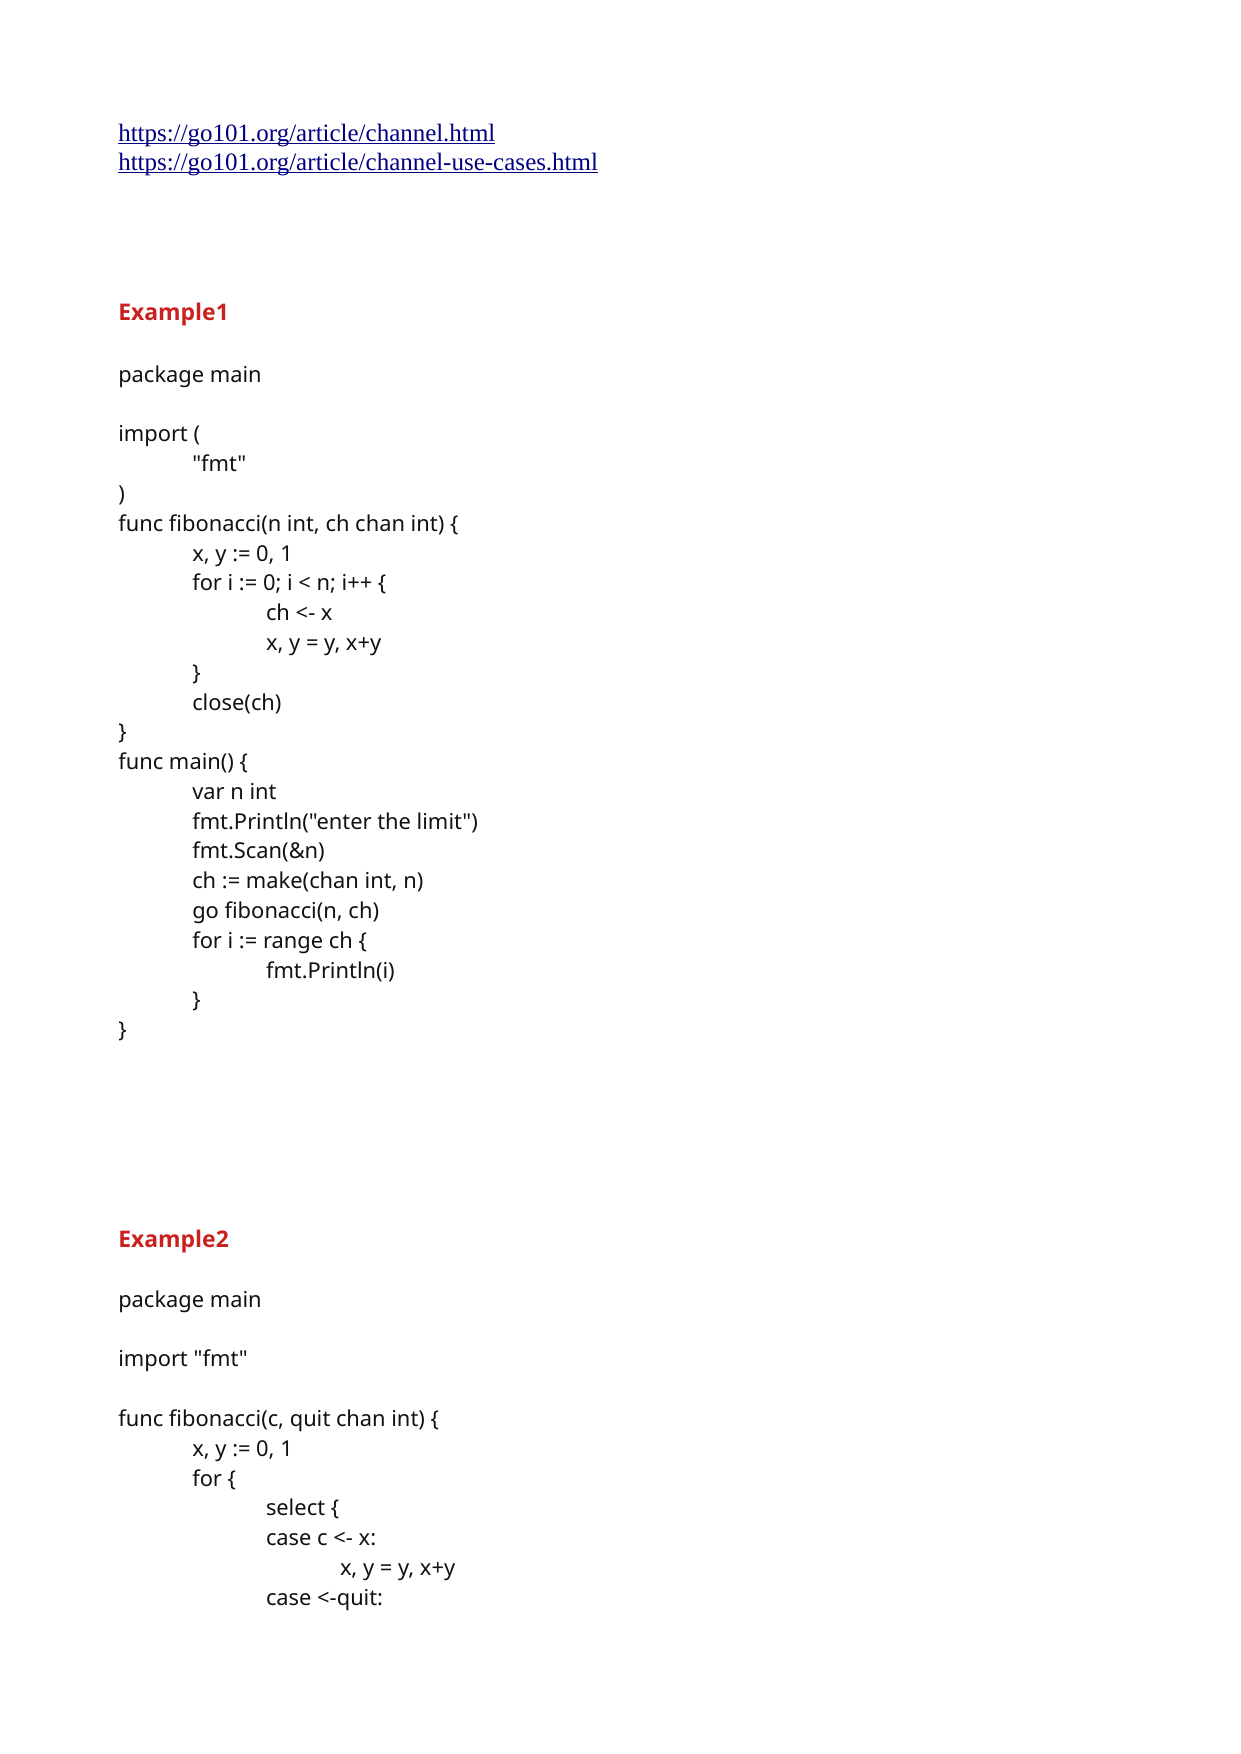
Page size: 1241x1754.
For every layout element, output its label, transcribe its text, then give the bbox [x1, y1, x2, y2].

text for i := range ch { [118, 925, 1122, 955]
text for { [118, 1463, 1122, 1492]
text ch := make(chan int, n) [118, 865, 1122, 895]
text fmt.Scan(&n) [118, 836, 1122, 865]
text import ( [118, 418, 1122, 448]
text for i := 0; i < n; i++ { [118, 567, 1122, 597]
text func main() { [118, 746, 1122, 776]
text func fibonacci(n int, ch chan int) { [118, 508, 1122, 538]
text x, y := 0, 1 [118, 538, 1122, 567]
text fmt.Println("enter the limit") [118, 806, 1122, 836]
text close(ch) [118, 687, 1122, 716]
text Example1 [118, 296, 1122, 328]
text ) [118, 478, 1122, 508]
text case c <- x: [118, 1522, 1122, 1552]
text x, y = y, x+y [118, 627, 1122, 657]
text case <-quit: [118, 1582, 1122, 1612]
text } [118, 984, 1122, 1014]
text func fibonacci(c, quit chan int) { [118, 1403, 1122, 1433]
text select { [118, 1492, 1122, 1522]
text go fibonacci(n, ch) [118, 895, 1122, 925]
text ch <- x [118, 597, 1122, 627]
text package main [118, 359, 1122, 389]
text x, y := 0, 1 [118, 1433, 1122, 1463]
text } [118, 716, 1122, 746]
text package main [118, 1284, 1122, 1314]
text } [118, 657, 1122, 687]
text Example2 [118, 1223, 1122, 1254]
text import "fmt" [118, 1343, 1122, 1373]
text } [118, 1014, 1122, 1044]
text x, y = y, x+y [118, 1552, 1122, 1582]
text "fmt" [118, 448, 1122, 478]
text var n int [118, 776, 1122, 806]
text fmt.Println(i) [118, 955, 1122, 984]
